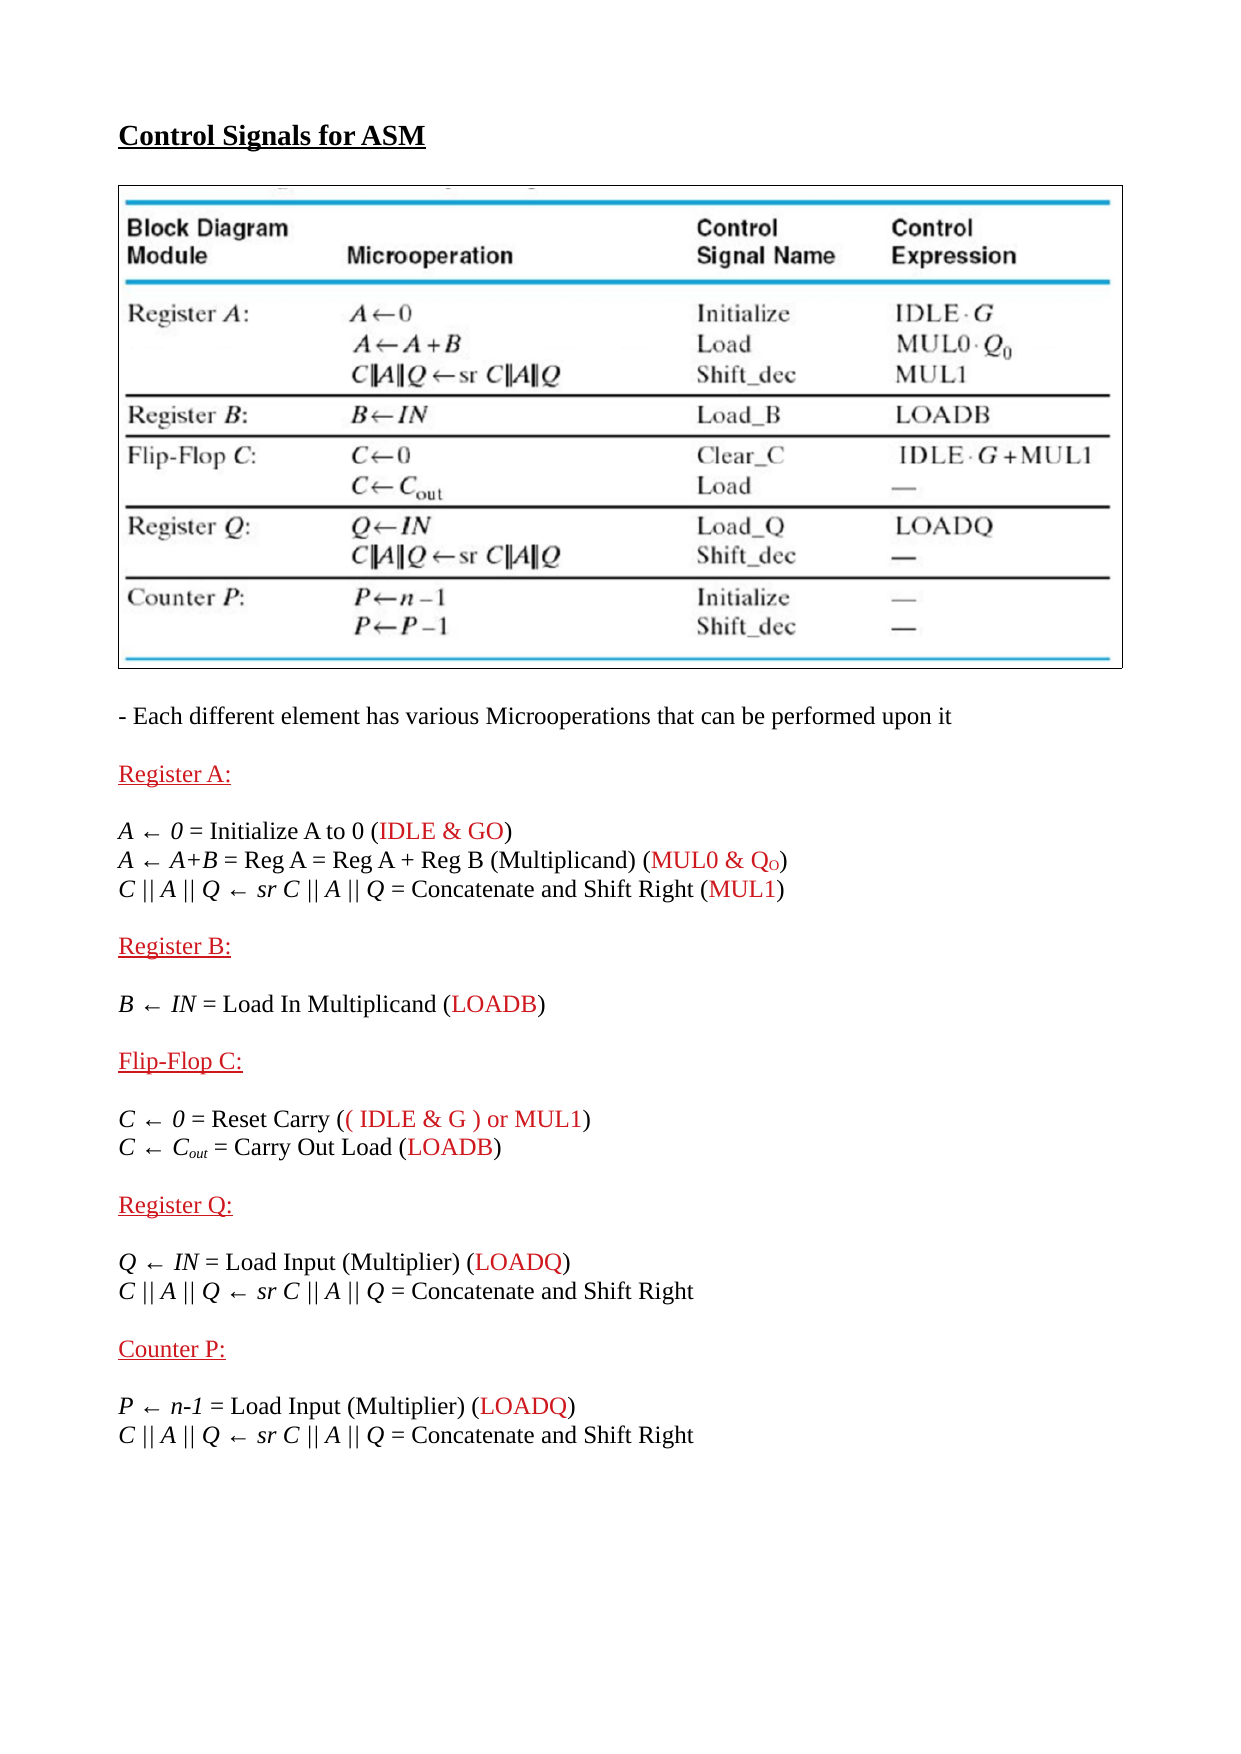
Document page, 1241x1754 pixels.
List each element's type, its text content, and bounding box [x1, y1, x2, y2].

text Q ← IN = Load Input (Multiplier) (LOADQ) [118, 1247, 1122, 1276]
text A ← 0 = Initialize A to 0 (IDLE & GO) [118, 816, 1122, 845]
text Flip-Flop C: [118, 1046, 1122, 1075]
text C ← Cout = Carry Out Load (LOADB) [118, 1132, 1122, 1161]
text Register A: [118, 759, 1122, 787]
text Control Signals for ASM [118, 118, 1122, 152]
text A ← A+B = Reg A = Reg A + Reg B (Multiplicand) (MUL0 & QO) [118, 845, 1122, 874]
text Register B: [118, 931, 1122, 960]
text P ← n-1 = Load Input (Multiplier) (LOADQ) [118, 1391, 1122, 1420]
text Counter P: [118, 1334, 1122, 1362]
text - Each different element has various Microoperations that can be performed upon it [118, 701, 1122, 730]
text B ← IN = Load In Multiplicand (LOADB) [118, 989, 1122, 1017]
text C || A || Q ← sr C || A || Q = Concatenate and Shift Right (MUL1) [118, 874, 1122, 902]
picture [121, 188, 1119, 665]
text C || A || Q ← sr C || A || Q = Concatenate and Shift Right [118, 1420, 1122, 1449]
text Register Q: [118, 1190, 1122, 1219]
text C ← 0 = Reset Carry (( IDLE & G ) or MUL1) [118, 1104, 1122, 1132]
text C || A || Q ← sr C || A || Q = Concatenate and Shift Right [118, 1276, 1122, 1305]
